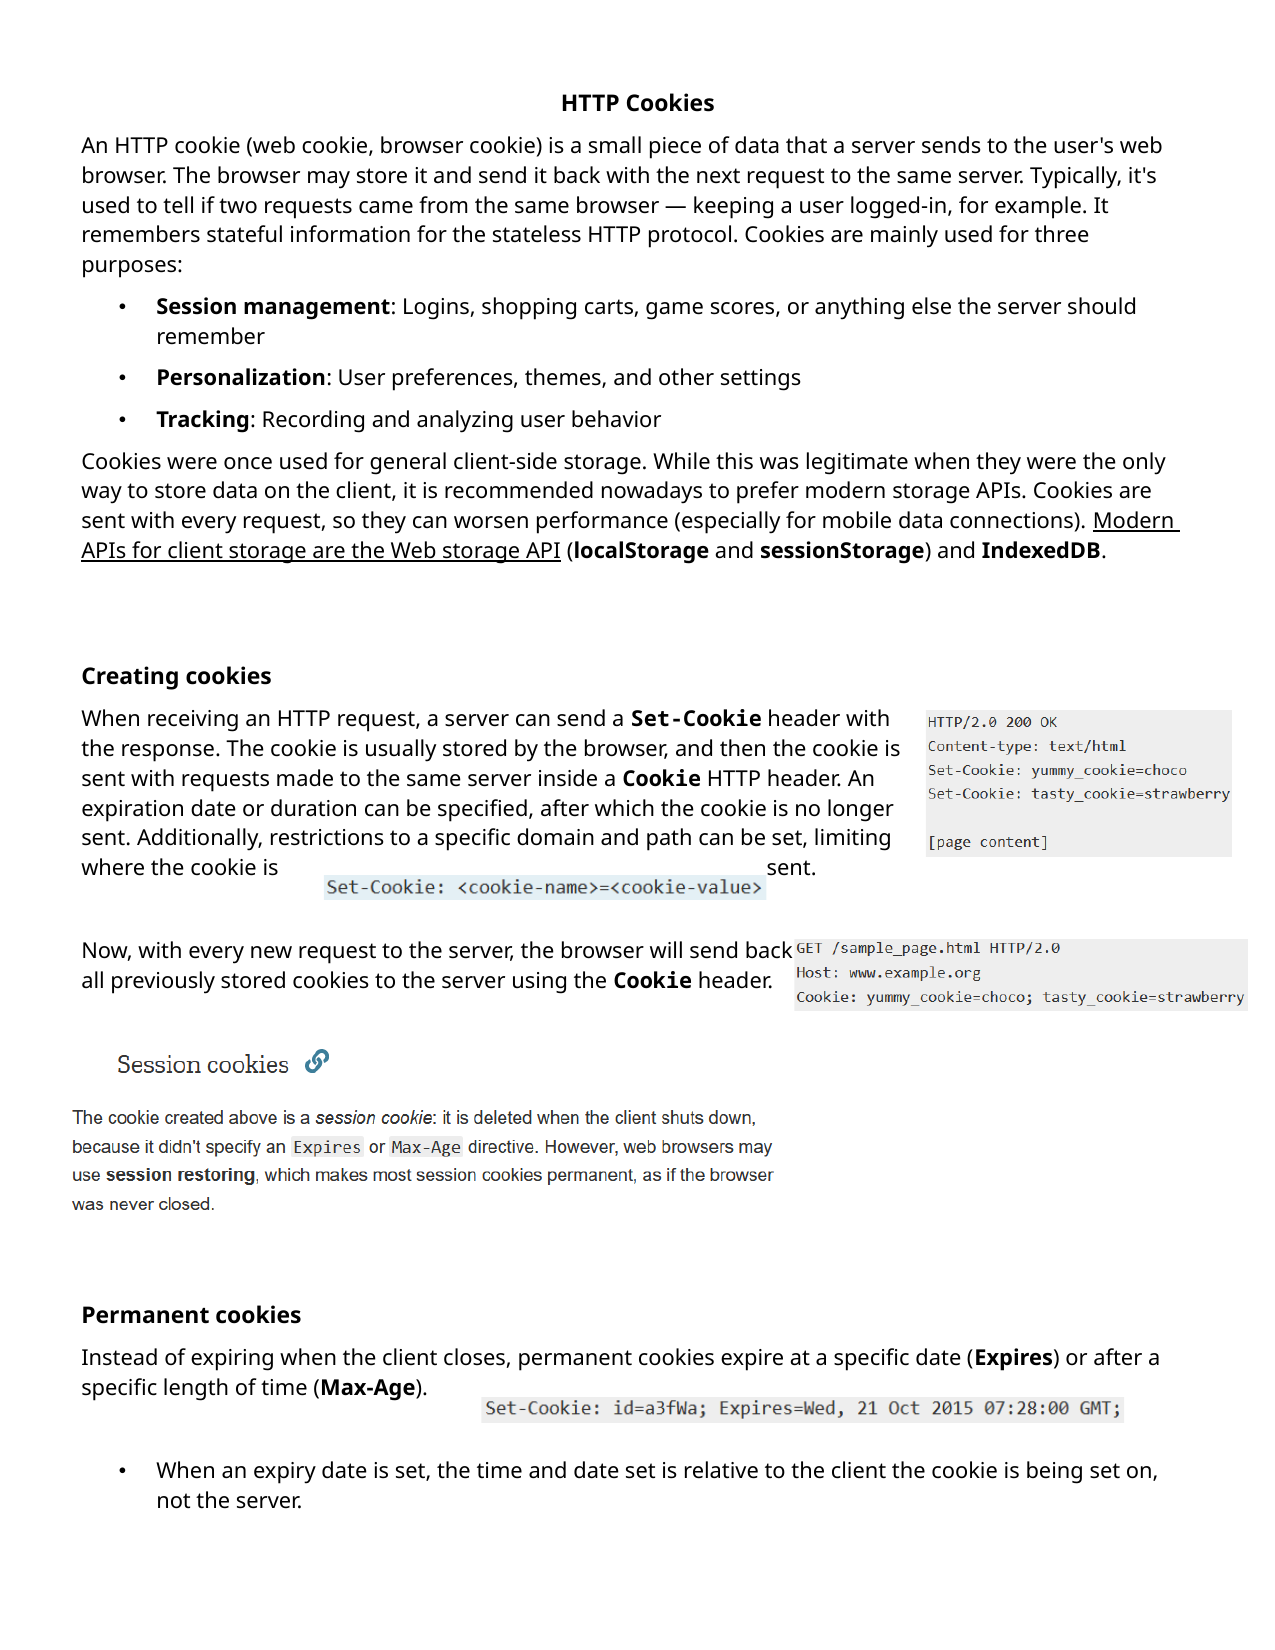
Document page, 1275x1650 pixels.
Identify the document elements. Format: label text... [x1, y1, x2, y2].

picture [925, 710, 1232, 857]
text Permanent cookies [81, 1299, 1194, 1330]
text Now, with every new request to the server, the browser will send back all previously stored cookies to the server using the Cookie header. [81, 936, 1194, 995]
text Cookies were once used for general client-side storage. While this was legitimate when they were the only way to store data on the client, it is recommended nowadays to prefer modern storage APIs. Cookies are sent with every request, so they can worsen performance (especially for mobile data connections). Modern APIs for client storage are the Web storage API (localStorage and sessionStorage) and IndexedDB. [81, 446, 1194, 565]
picture [794, 939, 1248, 1011]
list Personalization: User preferences, themes, and other settings [118, 362, 1194, 392]
list Tracking: Recording and analyzing user behavior [118, 404, 1194, 434]
list Session management: Logins, shopping carts, game scores, or anything else the server should remember [118, 291, 1194, 351]
text HTTP Cookies [81, 87, 1194, 118]
text Creating cookies [81, 660, 1194, 691]
list When an expiry date is set, the time and date set is relative to the client the cookie is being set on, not the server. [118, 1455, 1194, 1514]
picture [481, 1397, 1125, 1423]
picture [69, 1047, 779, 1219]
text When receiving an HTTP request, a server can send a Set-Cookie header with the response. The cookie is usually stored by the browser, and then the cookie is sent with requests made to the same server inside a Cookie HTTP header. An expiration date or duration can be specified, after which the cookie is no longer sent. Additionally, restrictions to a specific domain and path can be set, limiting where the cookie is sent. [81, 703, 1194, 882]
text Instead of expiring when the client closes, permanent cookies expire at a specific date (Expires) or after a specific length of time (Max-Age). [81, 1342, 1194, 1401]
picture [323, 875, 767, 900]
text An HTTP cookie (web cookie, browser cookie) is a small piece of data that a server sends to the user's web browser. The browser may store it and send it back with the next request to the same server. Typically, it's used to tell if two requests came from the same browser — keeping a user logged-in, for example. It remembers stateful information for the stateless HTTP protocol. Cookies are mainly used for three purposes: [81, 130, 1194, 279]
